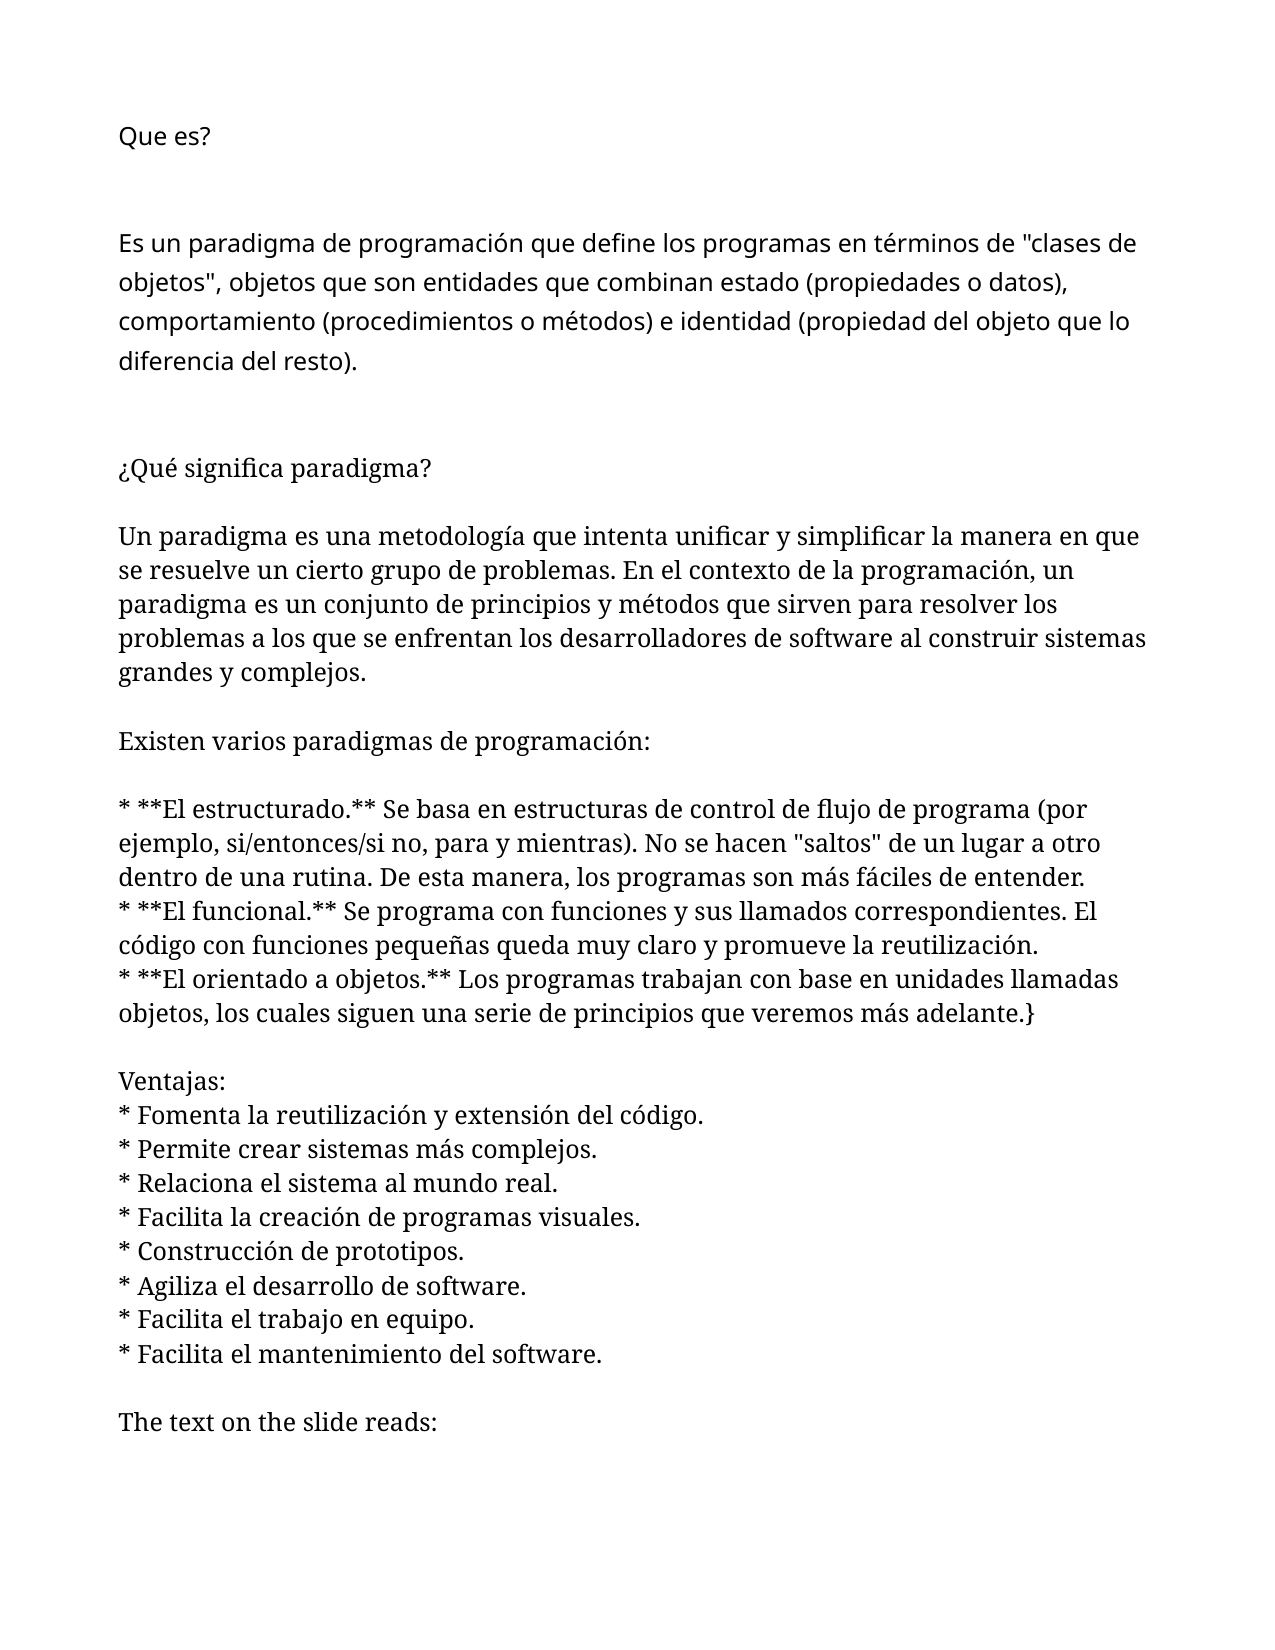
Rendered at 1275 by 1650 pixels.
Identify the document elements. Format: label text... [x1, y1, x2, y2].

text * **El orientado a objetos.** Los programas trabajan con base en unidades llamadas objetos, los cuales siguen una serie de principios que veremos más adelante.} [118, 962, 1157, 1030]
text * Facilita el mantenimiento del software. [118, 1336, 1157, 1370]
text Ventajas: [118, 1064, 1157, 1098]
text Un paradigma es una metodología que intenta unificar y simplificar la manera en que se resuelve un cierto grupo de problemas. En el contexto de la programación, un paradigma es un conjunto de principios y métodos que sirven para resolver los problemas a los que se enfrentan los desarrolladores de software al construir sistemas grandes y complejos. [118, 519, 1157, 689]
text * **El estructurado.** Se basa en estructuras de control de flujo de programa (por ejemplo, si/entonces/si no, para y mientras). No se hacen "saltos" de un lugar a otro dentro de una rutina. De esta manera, los programas son más fáciles de entender. [118, 791, 1157, 893]
text Que es? [118, 118, 1157, 152]
text * Agiliza el desarrollo de software. [118, 1268, 1157, 1302]
text * Construcción de prototipos. [118, 1234, 1157, 1268]
text Es un paradigma de programación que define los programas en términos de "clases de objetos", objetos que son entidades que combinan estado (propiedades o datos), comportamiento (procedimientos o métodos) e identidad (propiedad del objeto que lo diferencia del resto). [118, 226, 1157, 377]
text Existen varios paradigmas de programación: [118, 723, 1157, 757]
text ¿Qué significa paradigma? [118, 451, 1157, 485]
text * Permite crear sistemas más complejos. [118, 1132, 1157, 1166]
text * Fomenta la reutilización y extensión del código. [118, 1098, 1157, 1132]
text * Relaciona el sistema al mundo real. [118, 1166, 1157, 1200]
text The text on the slide reads: [118, 1404, 1157, 1438]
text * Facilita la creación de programas visuales. [118, 1200, 1157, 1234]
text * **El funcional.** Se programa con funciones y sus llamados correspondientes. El código con funciones pequeñas queda muy claro y promueve la reutilización. [118, 893, 1157, 962]
text * Facilita el trabajo en equipo. [118, 1302, 1157, 1336]
